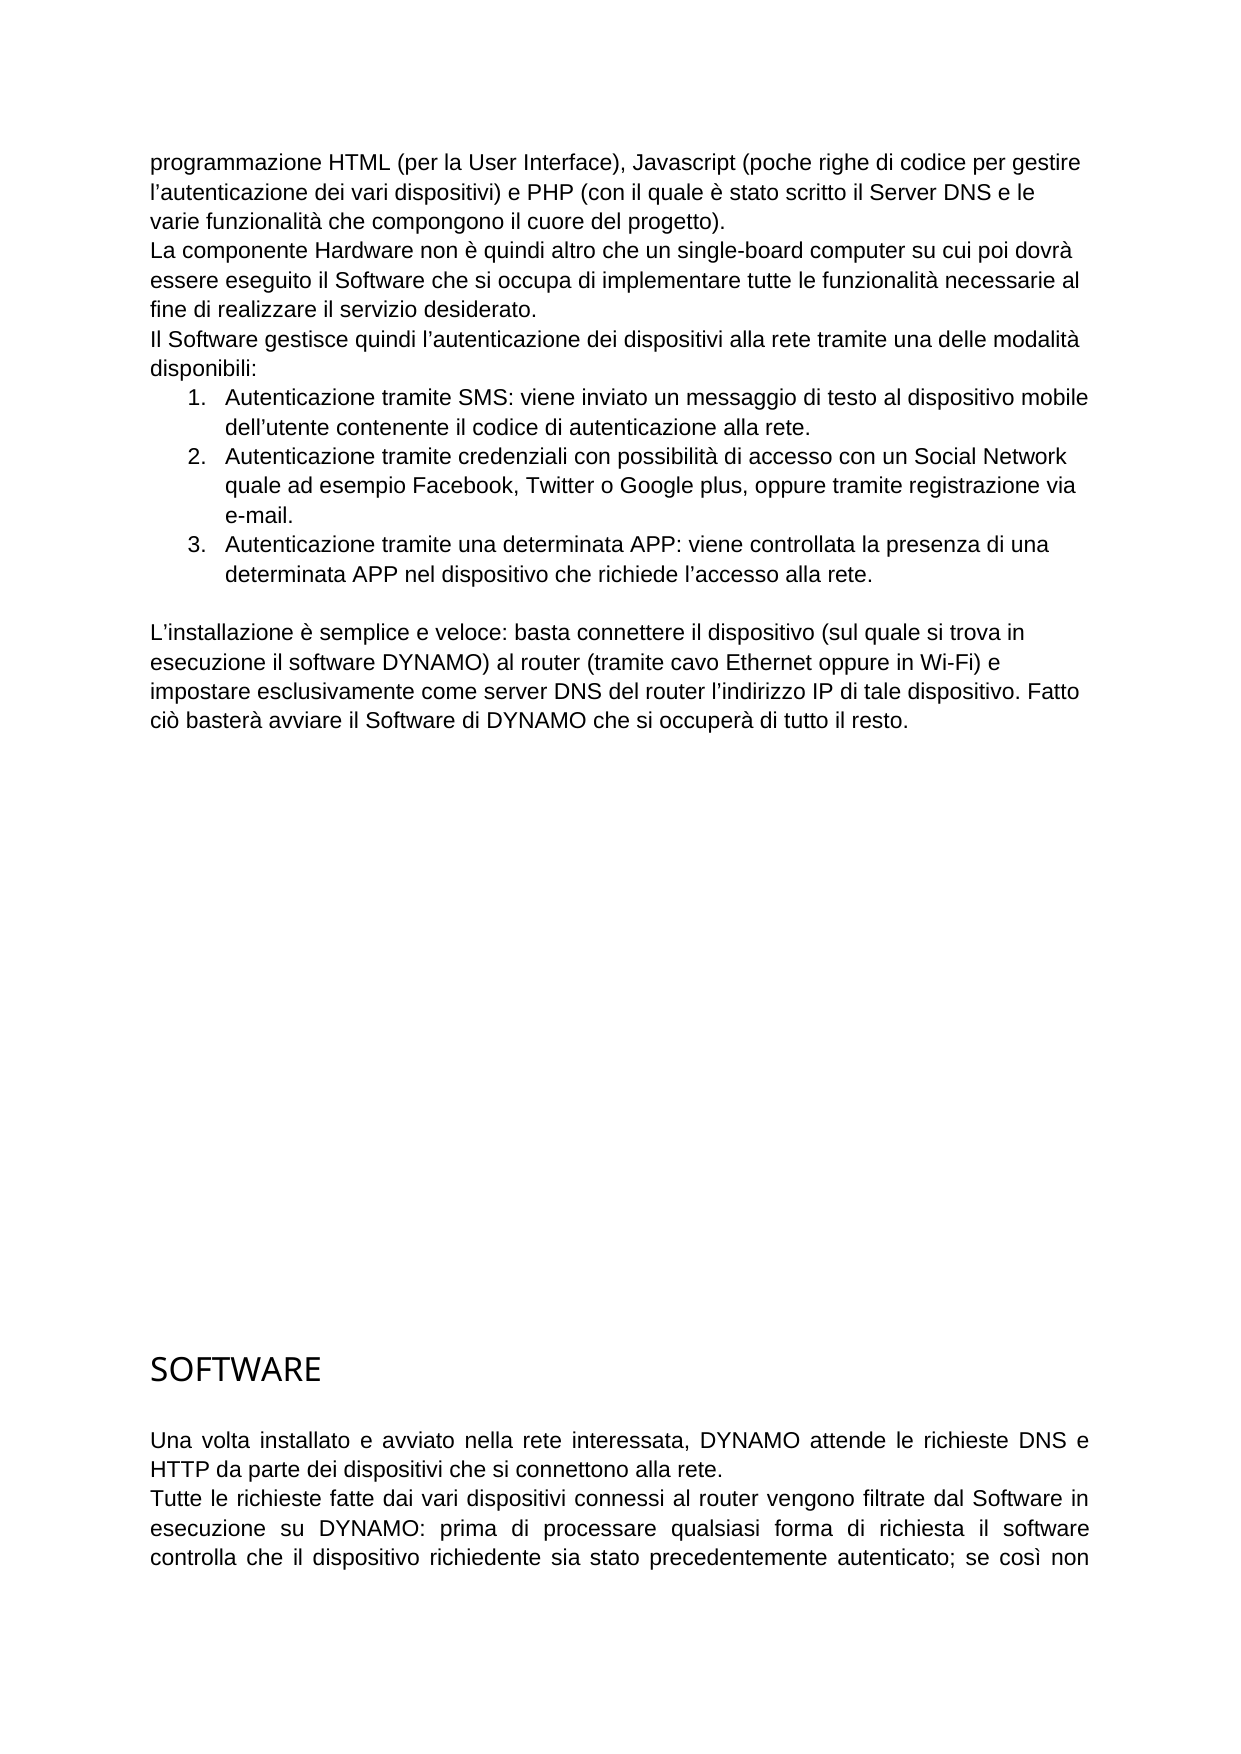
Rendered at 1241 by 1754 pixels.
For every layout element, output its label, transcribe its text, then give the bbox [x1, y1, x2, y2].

list Autenticazione tramite credenziali con possibilità di accesso con un Social Network quale ad esempio Facebook, Twitter o Google plus, oppure tramite registrazione via e-mail. [187, 444, 1091, 528]
text Tutte le richieste fatte dai vari dispositivi connessi al router vengono filtrate dal Software in esecuzione su DYNAMO: prima di processare qualsiasi forma di richiesta il software controlla che il dispositivo richiedente sia stato precedentemente autenticato; se così non [150, 1486, 1091, 1571]
text programmazione HTML (per la User Interface), Javascript (poche righe di codice per gestire l’autenticazione dei vari dispositivi) e PHP (con il quale è stato scritto il Server DNS e le varie funzionalità che compongono il cuore del progetto). [150, 150, 1091, 234]
text La componente Hardware non è quindi altro che un single-board computer su cui poi dovrà essere eseguito il Software che si occupa di implementare tutte le funzionalità necessarie al fine di realizzare il servizio desiderato. [150, 238, 1091, 322]
list Autenticazione tramite SMS: viene inviato un messaggio di testo al dispositivo mobile dell’utente contenente il codice di autenticazione alla rete. [187, 385, 1091, 440]
subtitle SOFTWARE [150, 1346, 1091, 1391]
text L’installazione è semplice e veloce: basta connettere il dispositivo (sul quale si trova in esecuzione il software DYNAMO) al router (tramite cavo Ethernet oppure in Wi-Fi) e impostare esclusivamente come server DNS del router l’indirizzo IP di tale dispositivo. Fatto ciò basterà avviare il Software di DYNAMO che si occuperà di tutto il resto. [150, 620, 1091, 734]
text Una volta installato e avviato nella rete interessata, DYNAMO attende le richieste DNS e HTTP da parte dei dispositivi che si connettono alla rete. [150, 1427, 1091, 1482]
list Autenticazione tramite una determinata APP: viene controllata la presenza di una determinata APP nel dispositivo che richiede l’accesso alla rete. [187, 532, 1091, 587]
text Il Software gestisce quindi l’autenticazione dei dispositivi alla rete tramite una delle modalità disponibili: [150, 326, 1091, 381]
